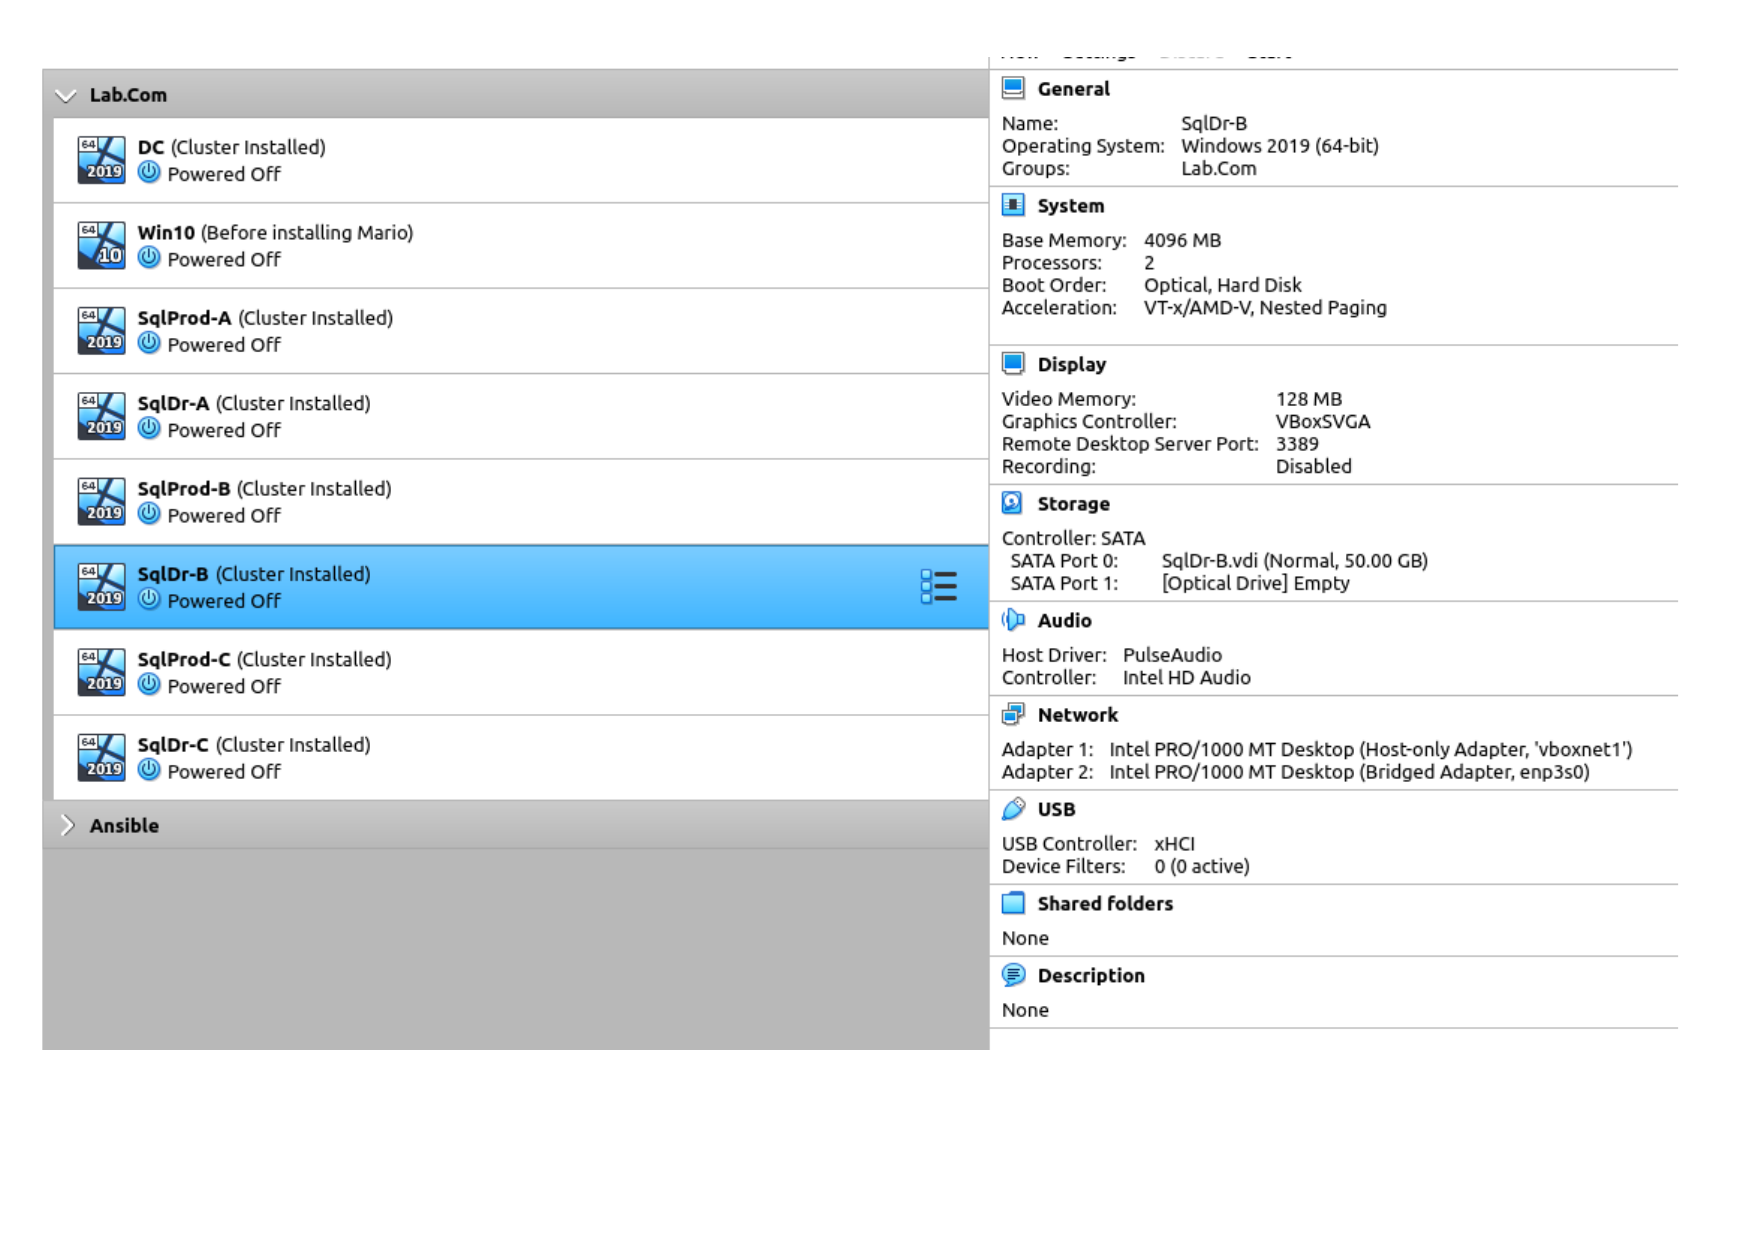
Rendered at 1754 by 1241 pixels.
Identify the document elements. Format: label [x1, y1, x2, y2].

picture [42, 57, 1679, 1050]
